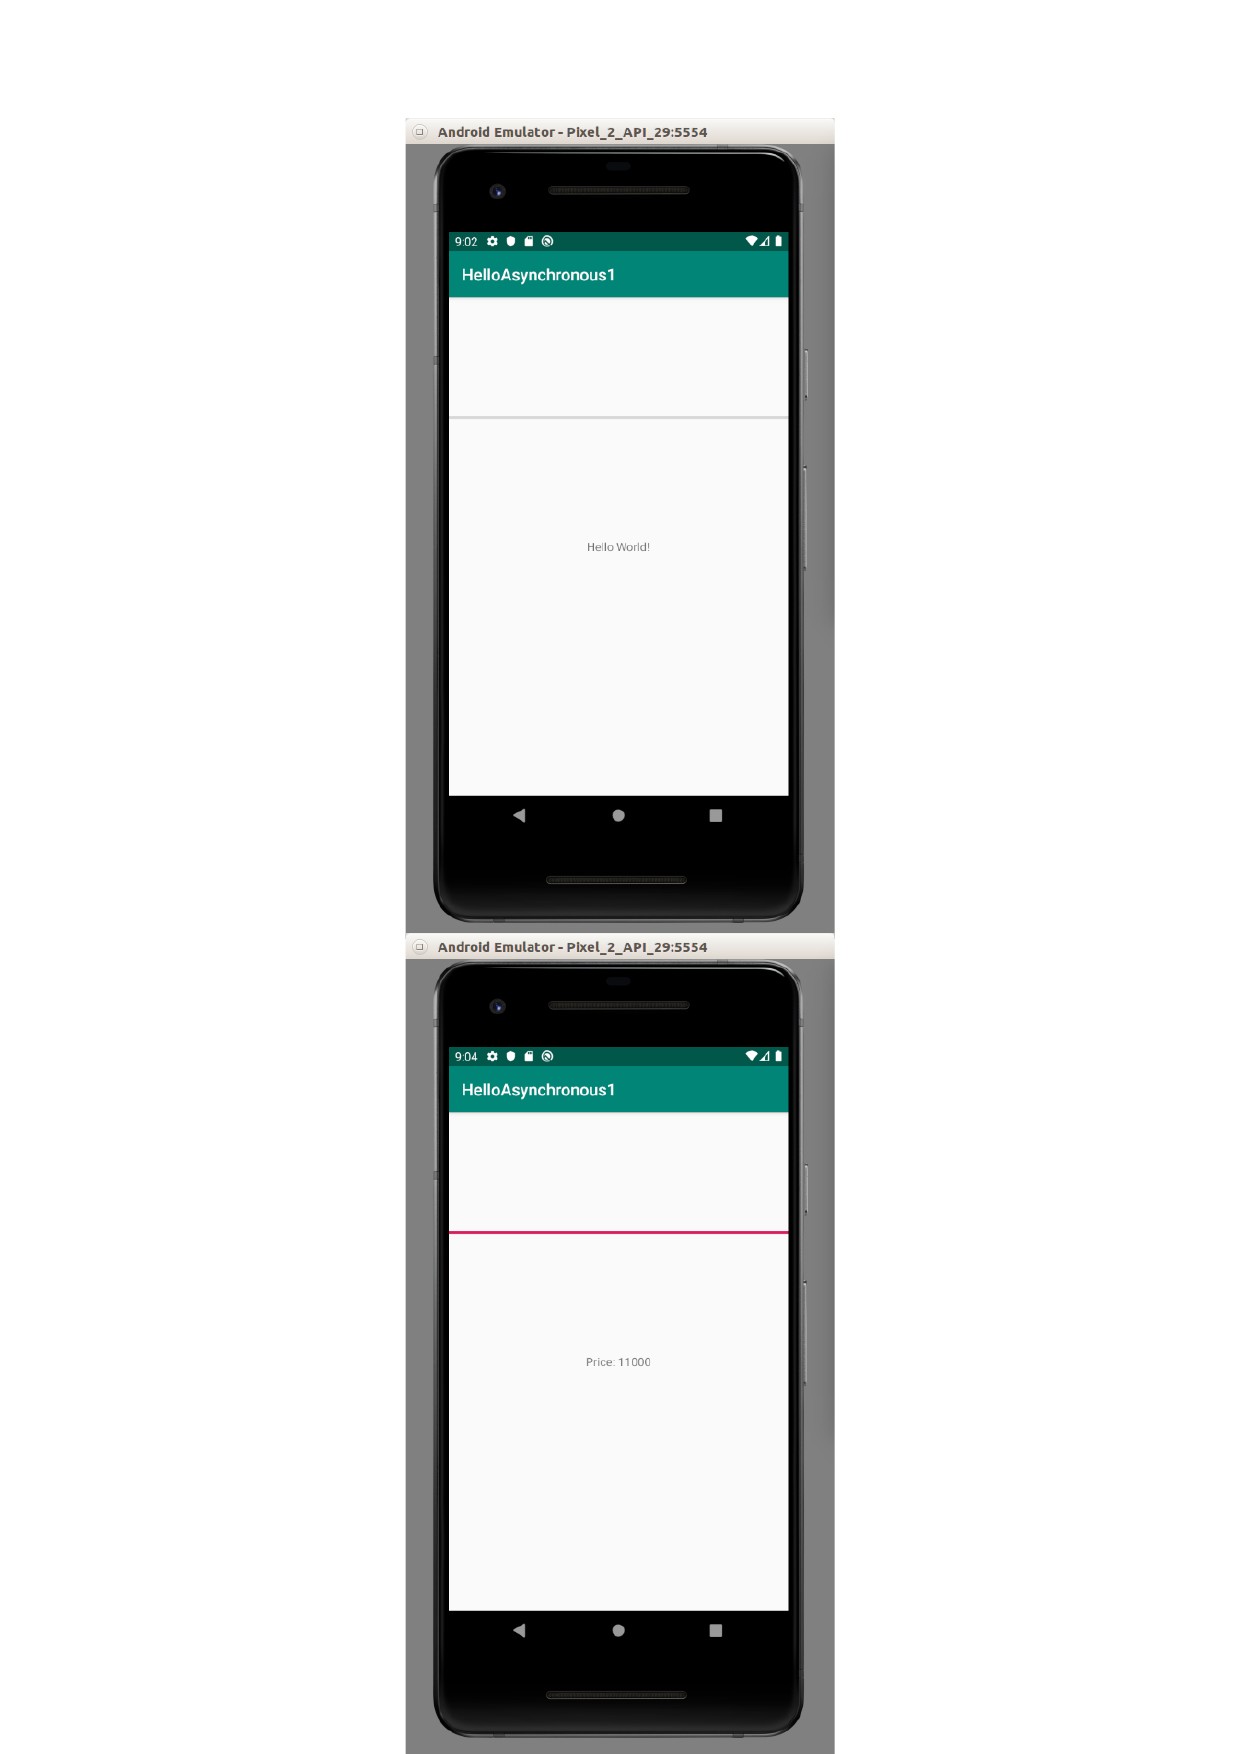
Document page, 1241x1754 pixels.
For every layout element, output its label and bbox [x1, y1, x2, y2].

picture [405, 118, 835, 1754]
